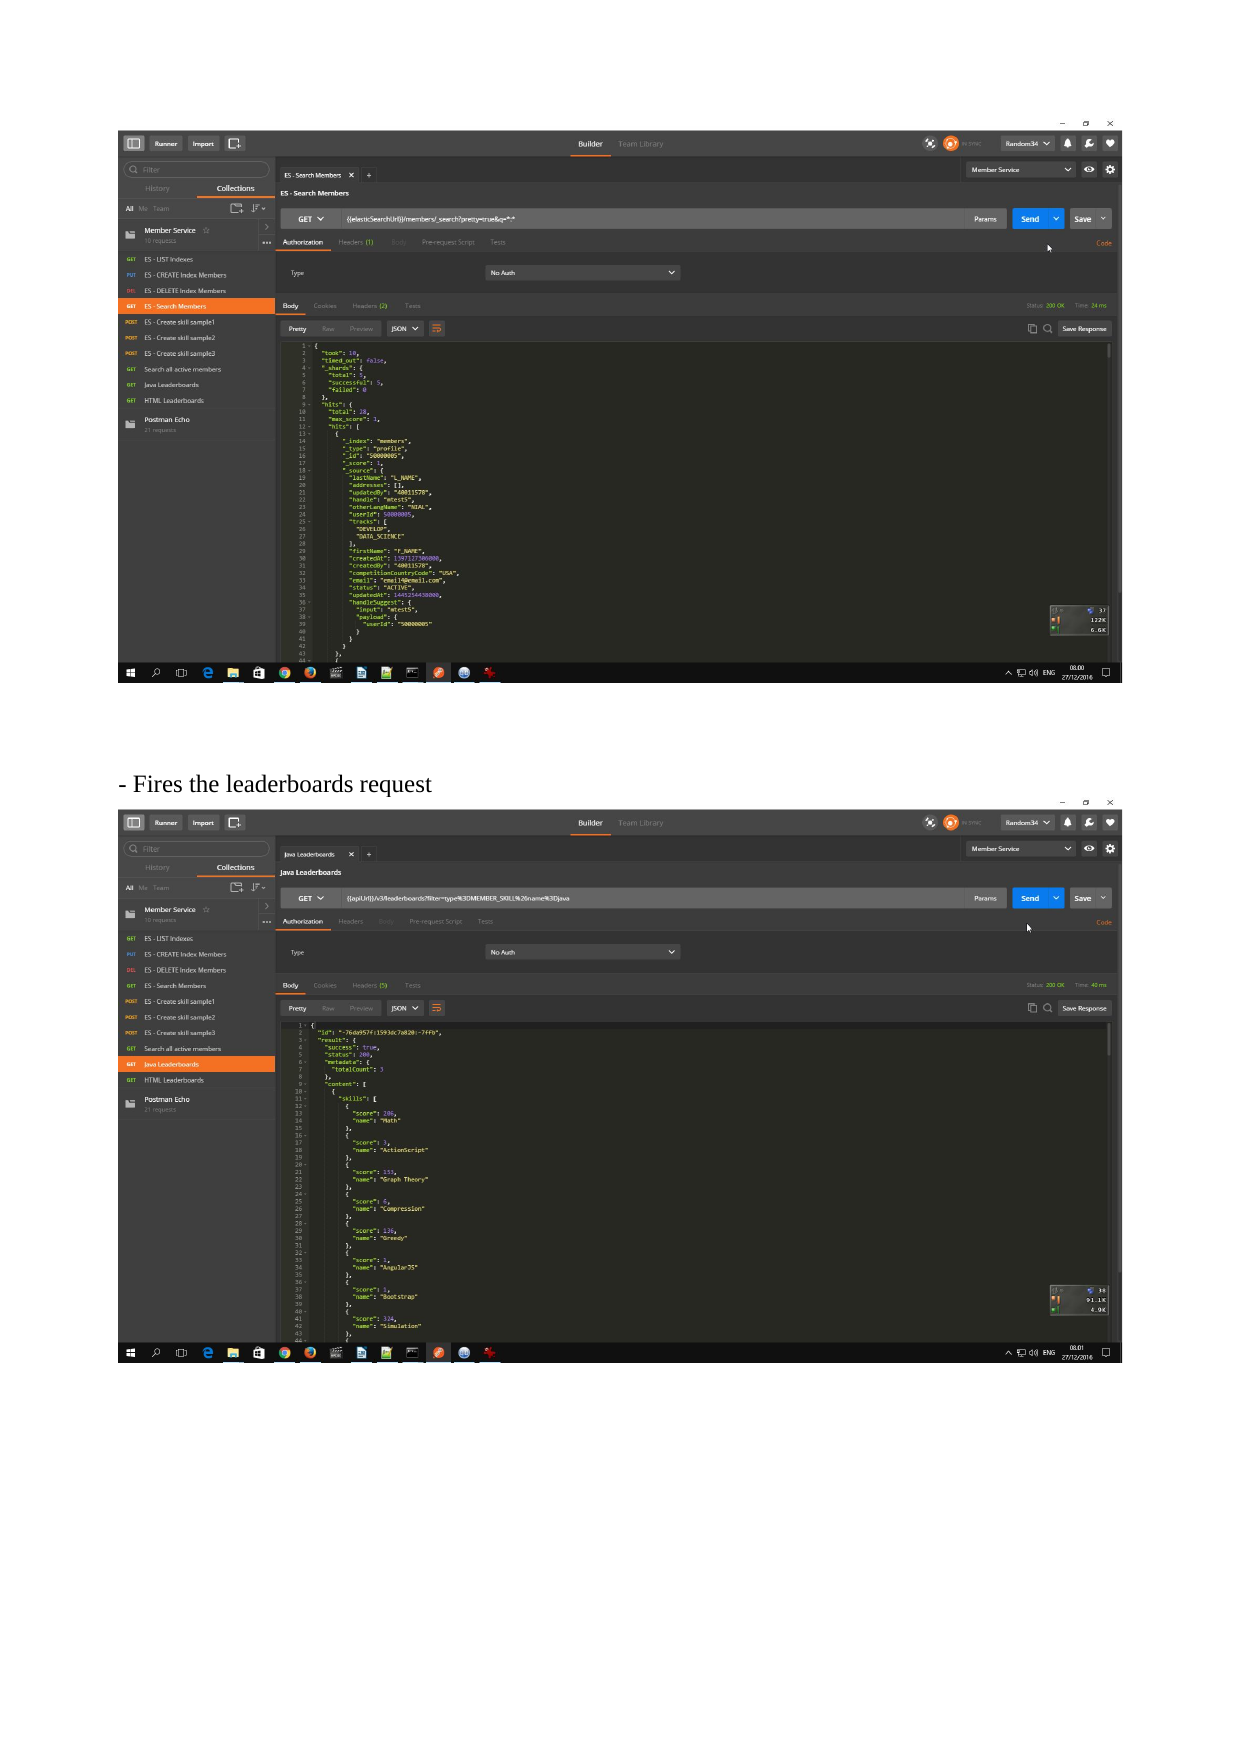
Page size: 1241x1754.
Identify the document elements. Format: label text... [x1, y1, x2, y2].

picture [118, 797, 1123, 1363]
picture [118, 118, 1123, 683]
text - Fires the leaderboards request [118, 769, 1122, 797]
